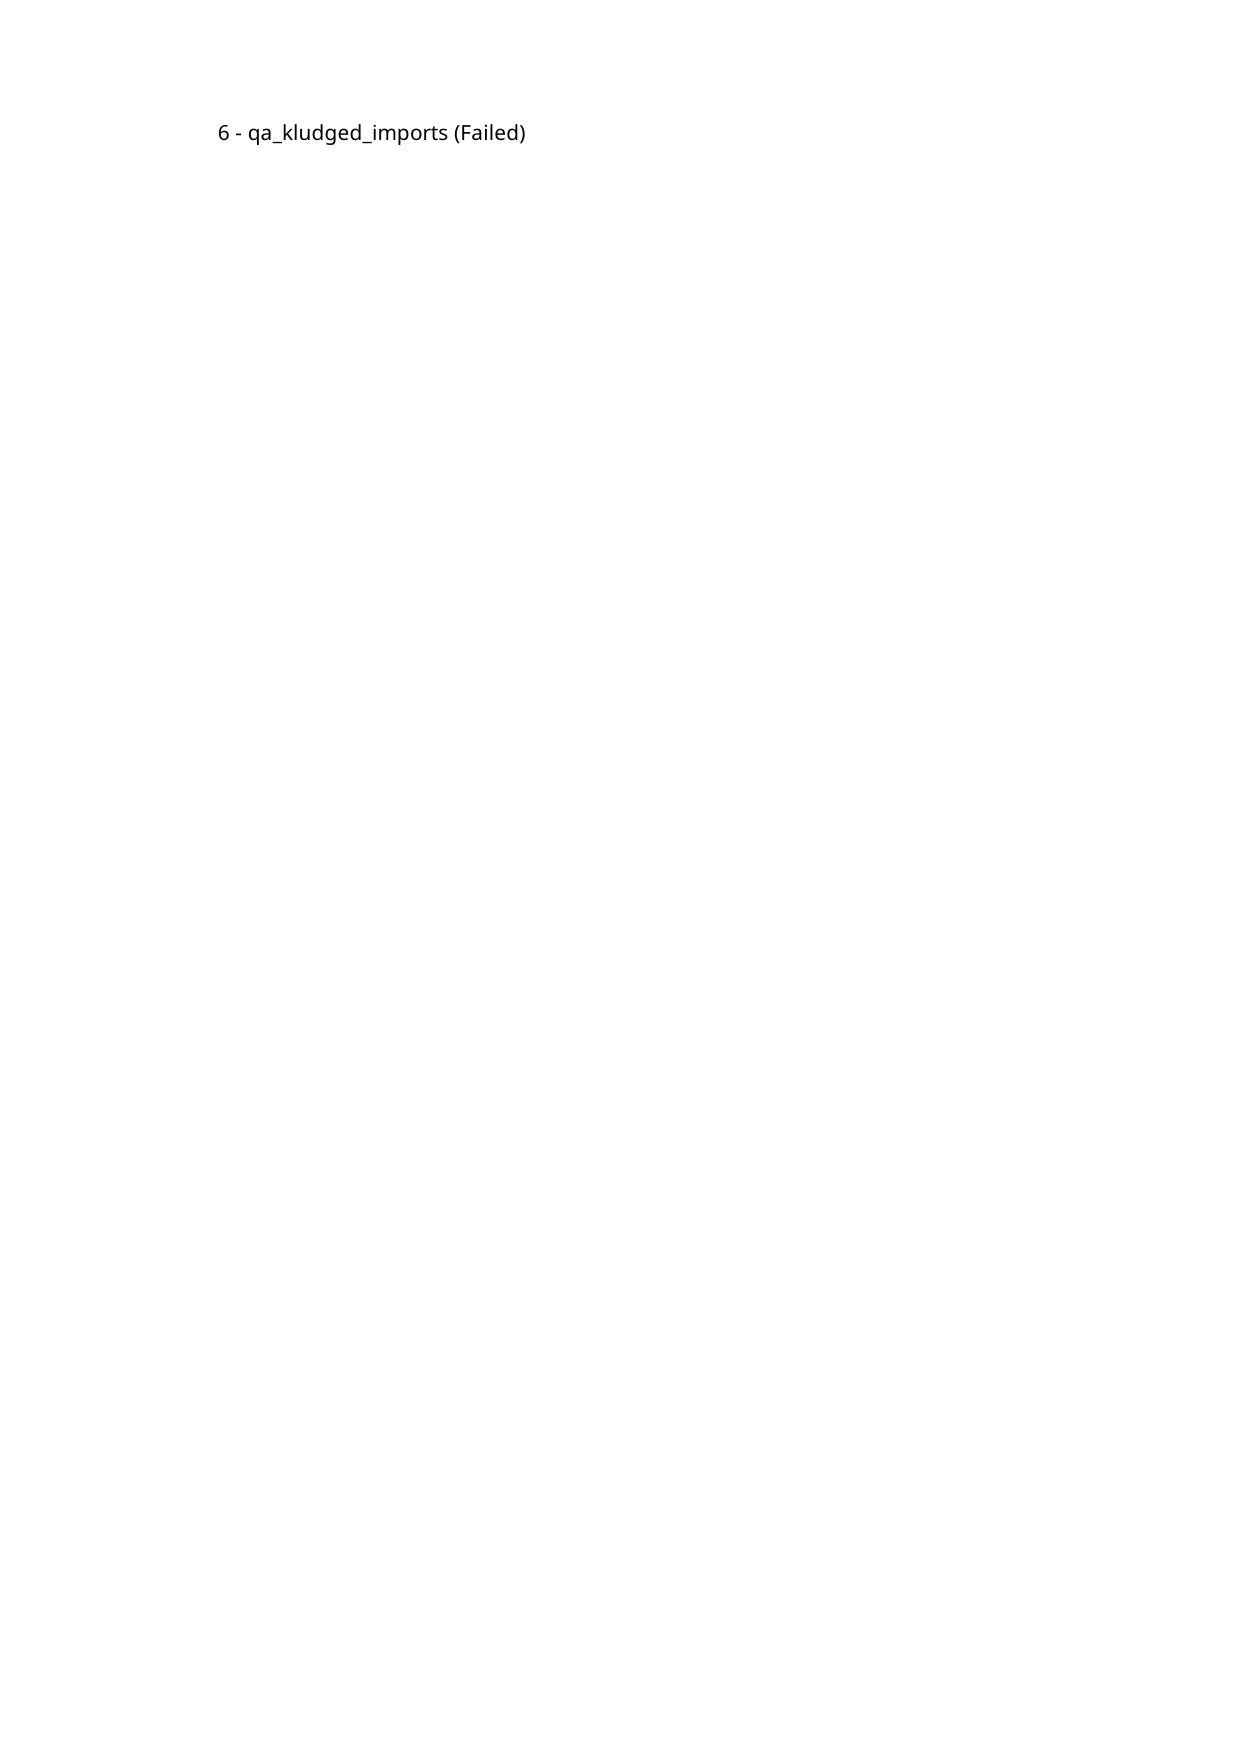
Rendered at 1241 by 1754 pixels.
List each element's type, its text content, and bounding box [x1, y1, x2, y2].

text 6 - qa_kludged_imports (Failed) [118, 118, 1122, 147]
